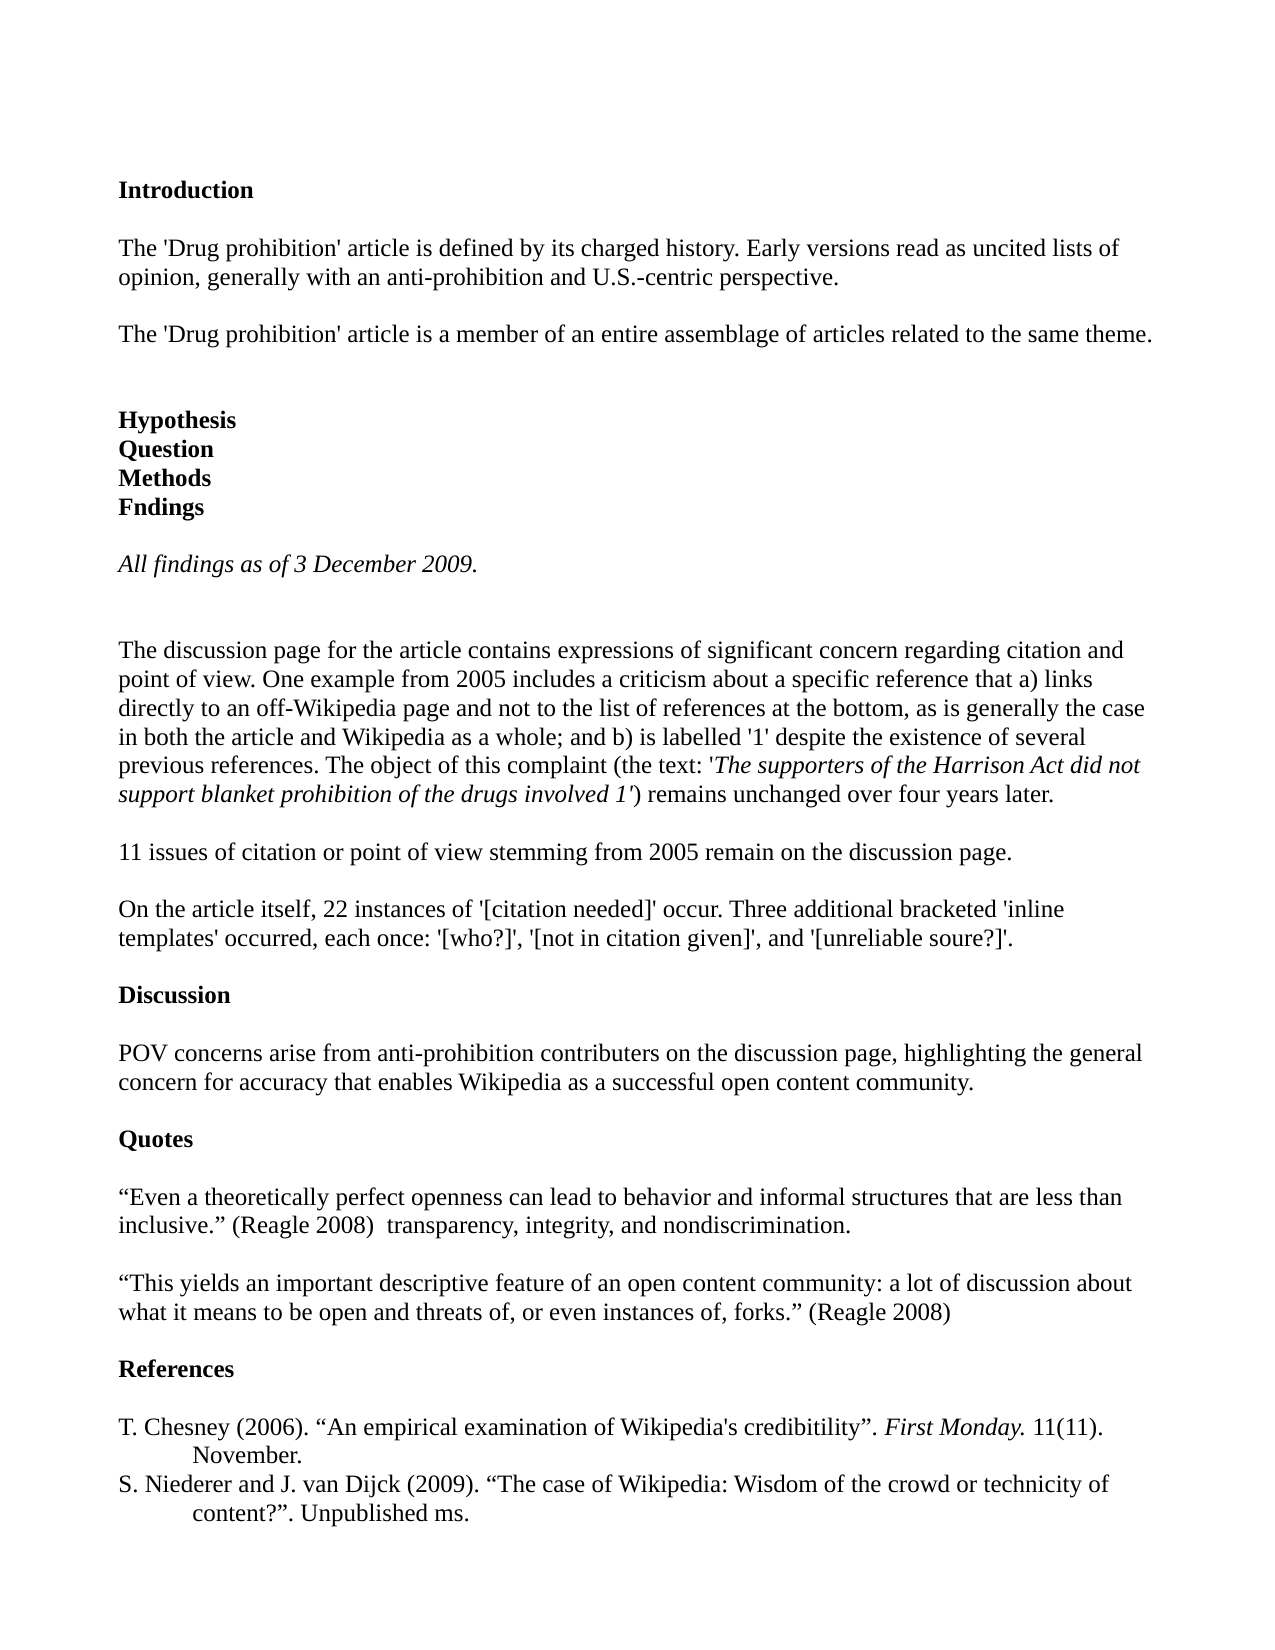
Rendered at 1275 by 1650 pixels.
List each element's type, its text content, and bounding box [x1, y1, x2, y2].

text The 'Drug prohibition' article is defined by its charged history. Early versions read as uncited lists of opinion, generally with an anti-prohibition and U.S.-centric perspective. [118, 233, 1157, 291]
text Hypothesis [118, 406, 1157, 434]
text References [118, 1354, 1157, 1383]
text Discussion [118, 981, 1157, 1009]
text content?”. Unpublished ms. [118, 1498, 1157, 1527]
text All findings as of 3 December 2009. [118, 549, 1157, 578]
text 11 issues of citation or point of view stemming from 2005 remain on the discussion page. [118, 837, 1157, 866]
text Fndings [118, 492, 1157, 521]
text Question [118, 434, 1157, 463]
text “Even a theoretically perfect openness can lead to behavior and informal structures that are less than inclusive.” (Reagle 2008) transparency, integrity, and nondiscrimination. [118, 1182, 1157, 1239]
text T. Chesney (2006). “An empirical examination of Wikipedia's credibitility”. First Monday. 11(11). November. [118, 1412, 1157, 1469]
text The discussion page for the article contains expressions of significant concern regarding citation and point of view. One example from 2005 includes a criticism about a specific reference that a) links directly to an off-Wikipedia page and not to the list of references at the bottom, as is generally the case in both the article and Wikipedia as a whole; and b) is labelled '1' despite the existence of several previous references. The object of this complaint (the text: 'The supporters of the Harrison Act did not support blanket prohibition of the drugs involved 1') remains unchanged over four years later. [118, 636, 1157, 808]
text POV concerns arise from anti-prohibition contributers on the discussion page, highlighting the general concern for accuracy that enables Wikipedia as a successful open content community. [118, 1038, 1157, 1096]
text Introduction [118, 176, 1157, 204]
text The 'Drug prohibition' article is a member of an entire assemblage of articles related to the same theme. [118, 319, 1157, 348]
text On the article itself, 22 instances of '[citation needed]' occur. Three additional bracketed 'inline templates' occurred, each once: '[who?]', '[not in citation given]', and '[unreliable soure?]'. [118, 894, 1157, 952]
text S. Niederer and J. van Dijck (2009). “The case of Wikipedia: Wisdom of the crowd or technicity of [118, 1469, 1157, 1498]
text “This yields an important descriptive feature of an open content community: a lot of discussion about what it means to be open and threats of, or even instances of, forks.” (Reagle 2008) [118, 1268, 1157, 1326]
text Methods [118, 463, 1157, 492]
text Quotes [118, 1124, 1157, 1153]
